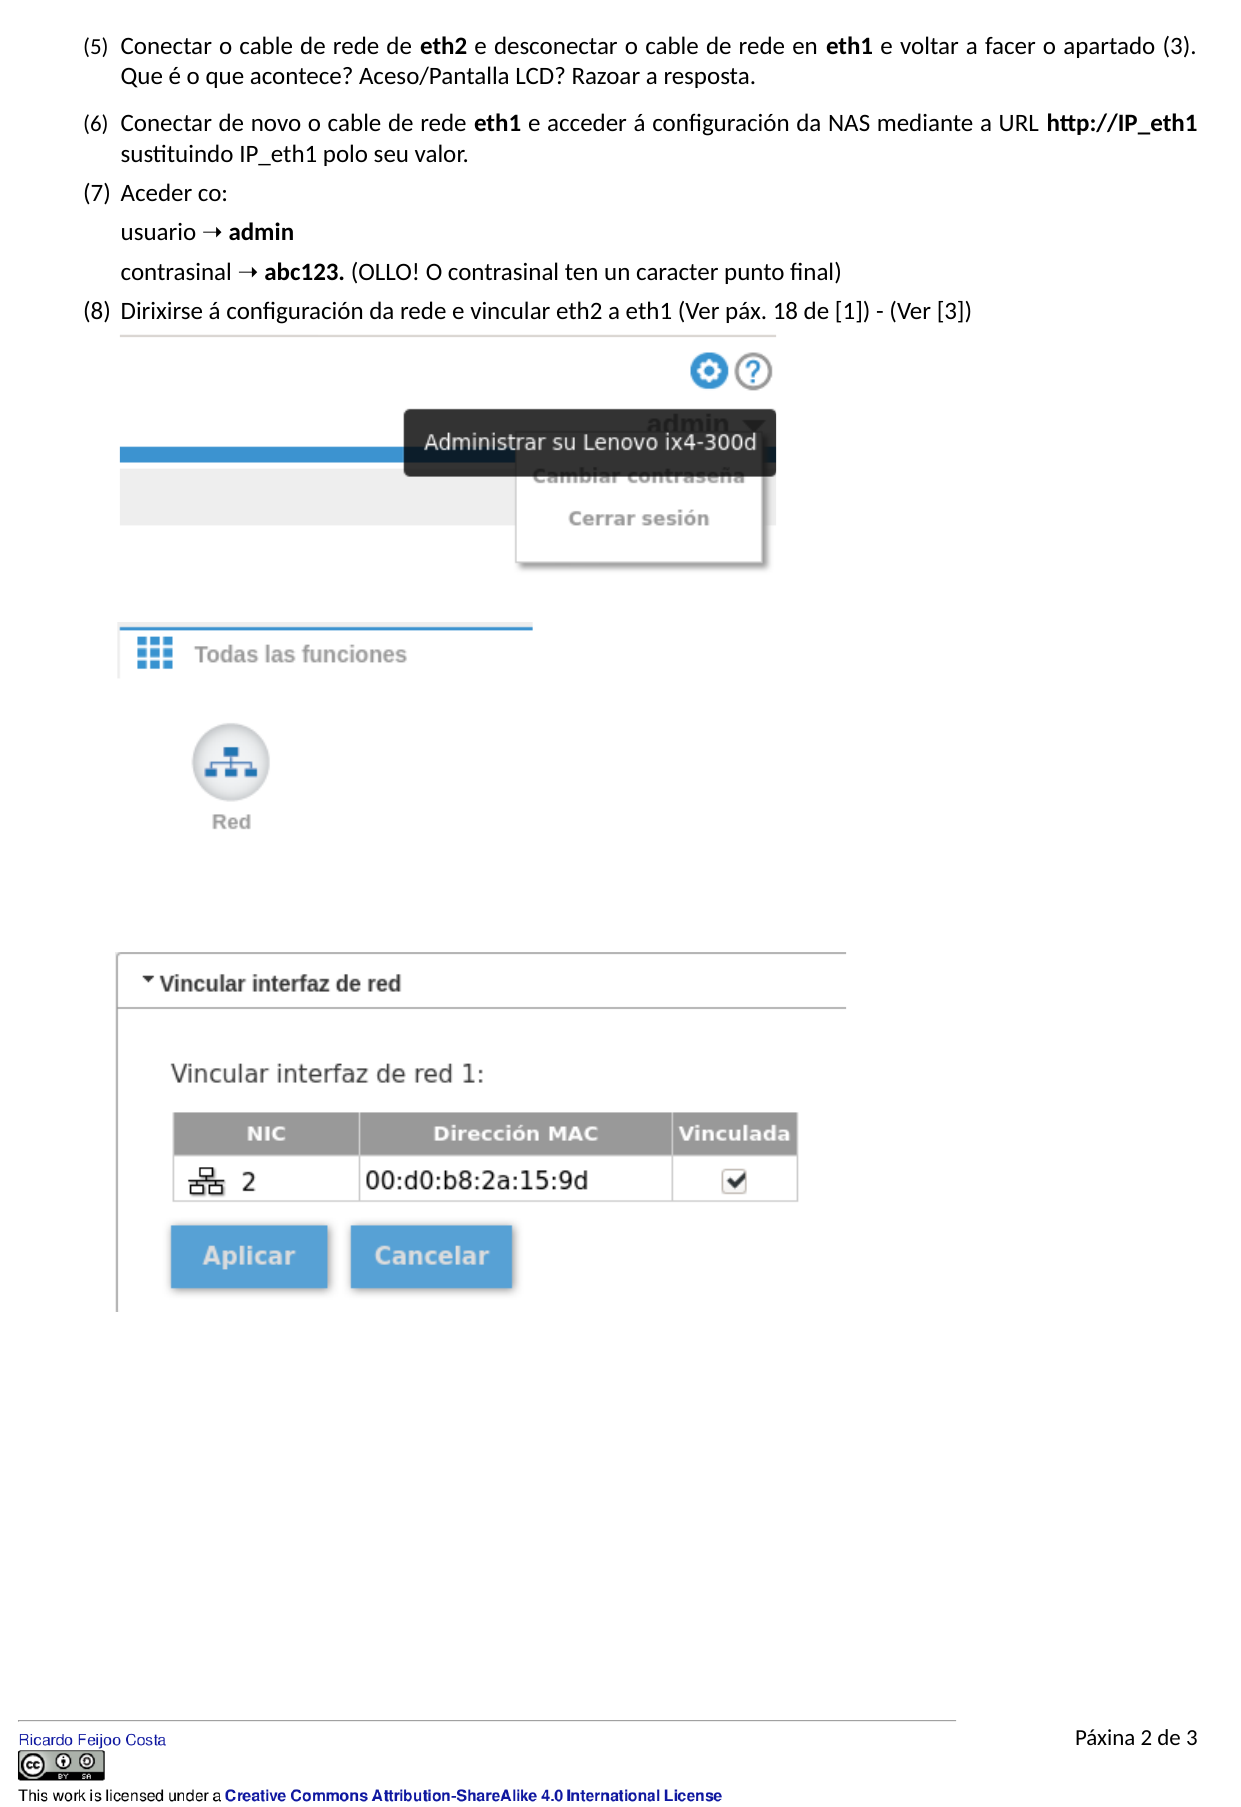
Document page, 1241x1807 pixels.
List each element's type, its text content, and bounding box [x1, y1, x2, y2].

picture [115, 952, 847, 1312]
list Conectar de novo o cable de rede eth1 e acceder á configuración da NAS mediante a URL http://IP_eth1 sustituindo IP_eth1 polo seu valor. [83, 107, 1197, 168]
list usuario ➝ admin [83, 216, 1197, 247]
list Dirixirse á configuración da rede e vincular eth2 a eth1 (Ver páx. 18 de [1]) - (Ver [3]) [83, 295, 1197, 326]
picture [119, 334, 777, 601]
list Aceder co: [83, 177, 1197, 207]
picture [8, 1715, 957, 1806]
list Conectar o cable de rede de eth2 e desconectar o cable de rede en eth1 e voltar a facer o apartado (3). Que é o que acontece? Aceso/Pantalla LCD? Razoar a resposta. [83, 30, 1197, 91]
list contrasinal ➝ abc123. (OLLO! O contrasinal ten un caracter punto final) [83, 256, 1197, 286]
picture [117, 622, 533, 858]
